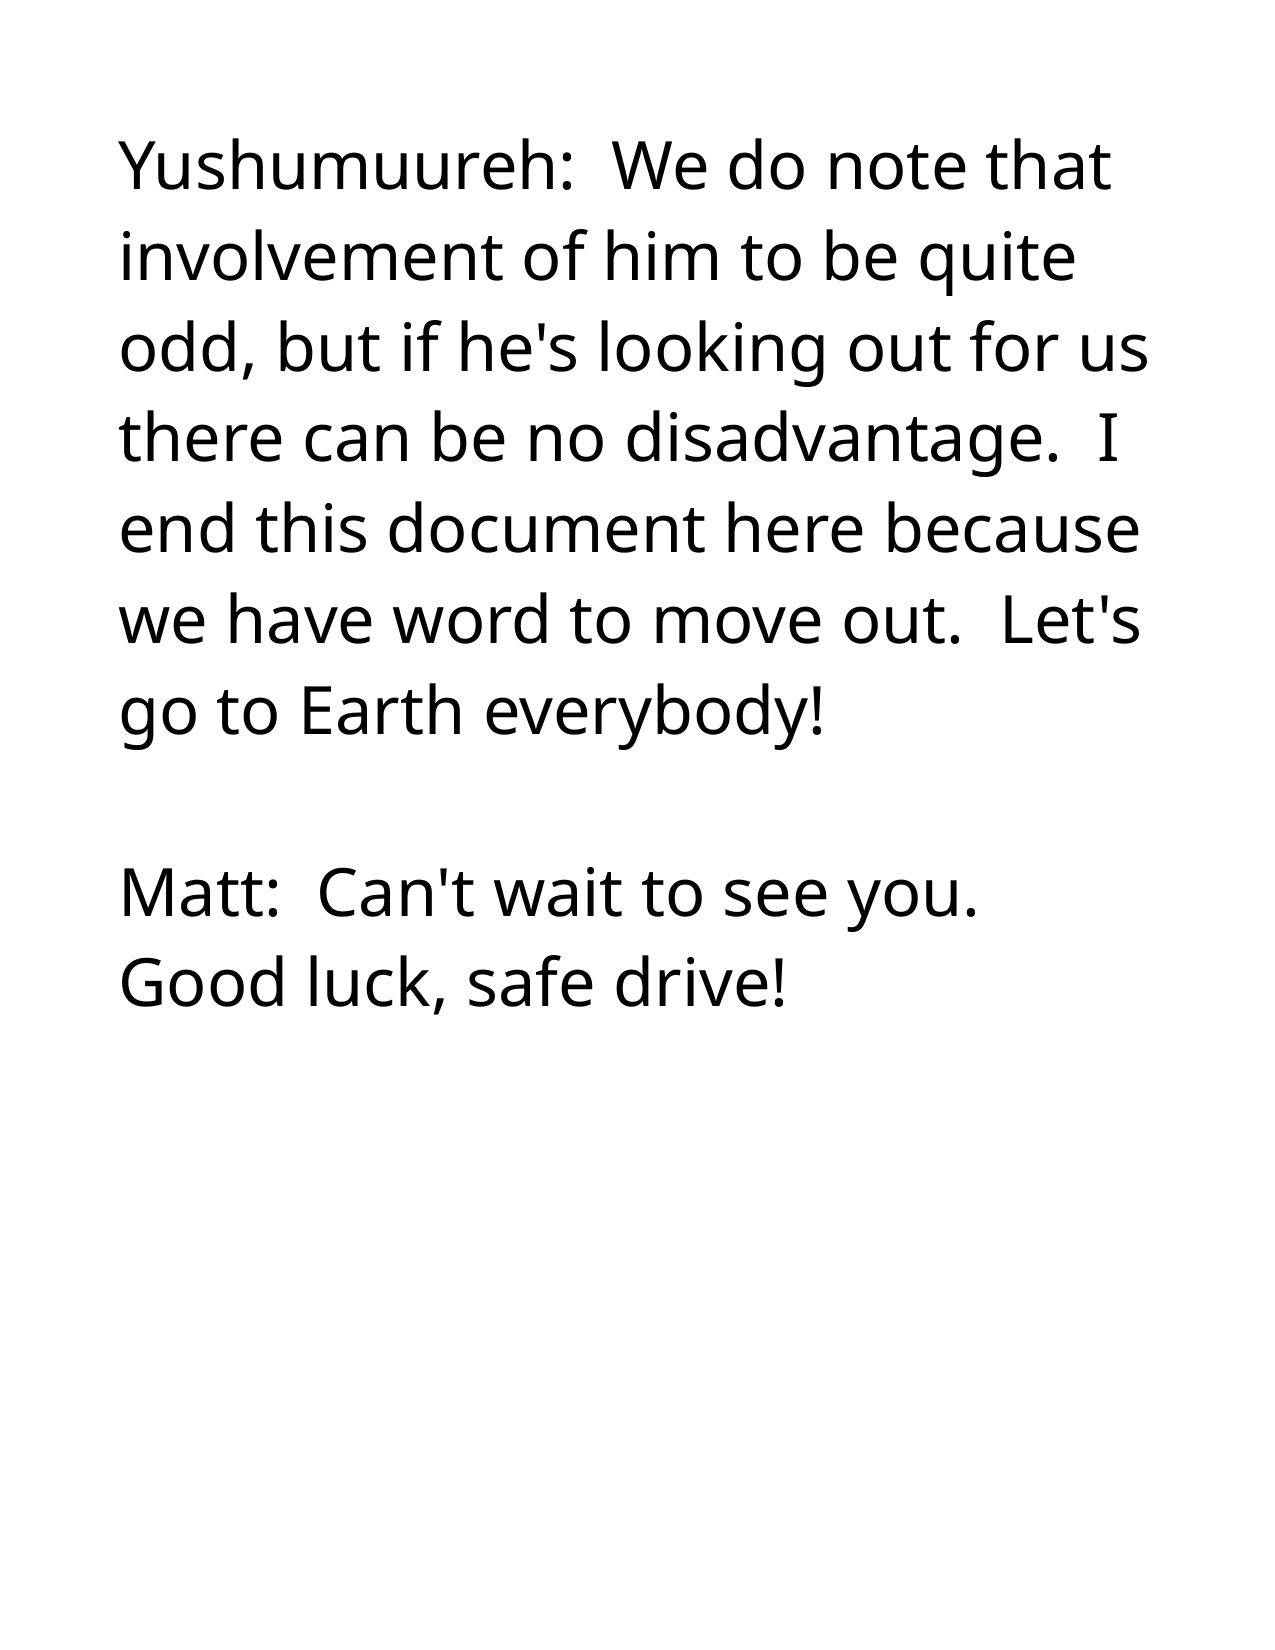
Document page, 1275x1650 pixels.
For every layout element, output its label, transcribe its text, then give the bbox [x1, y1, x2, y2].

text Matt: Can't wait to see you. Good luck, safe drive! [118, 845, 1157, 1026]
text Yushumuureh: We do note that involvement of him to be quite odd, but if he's looking out for us there can be no disadvantage. I end this document here because we have word to move out. Let's go to Earth everybody! [118, 118, 1157, 754]
